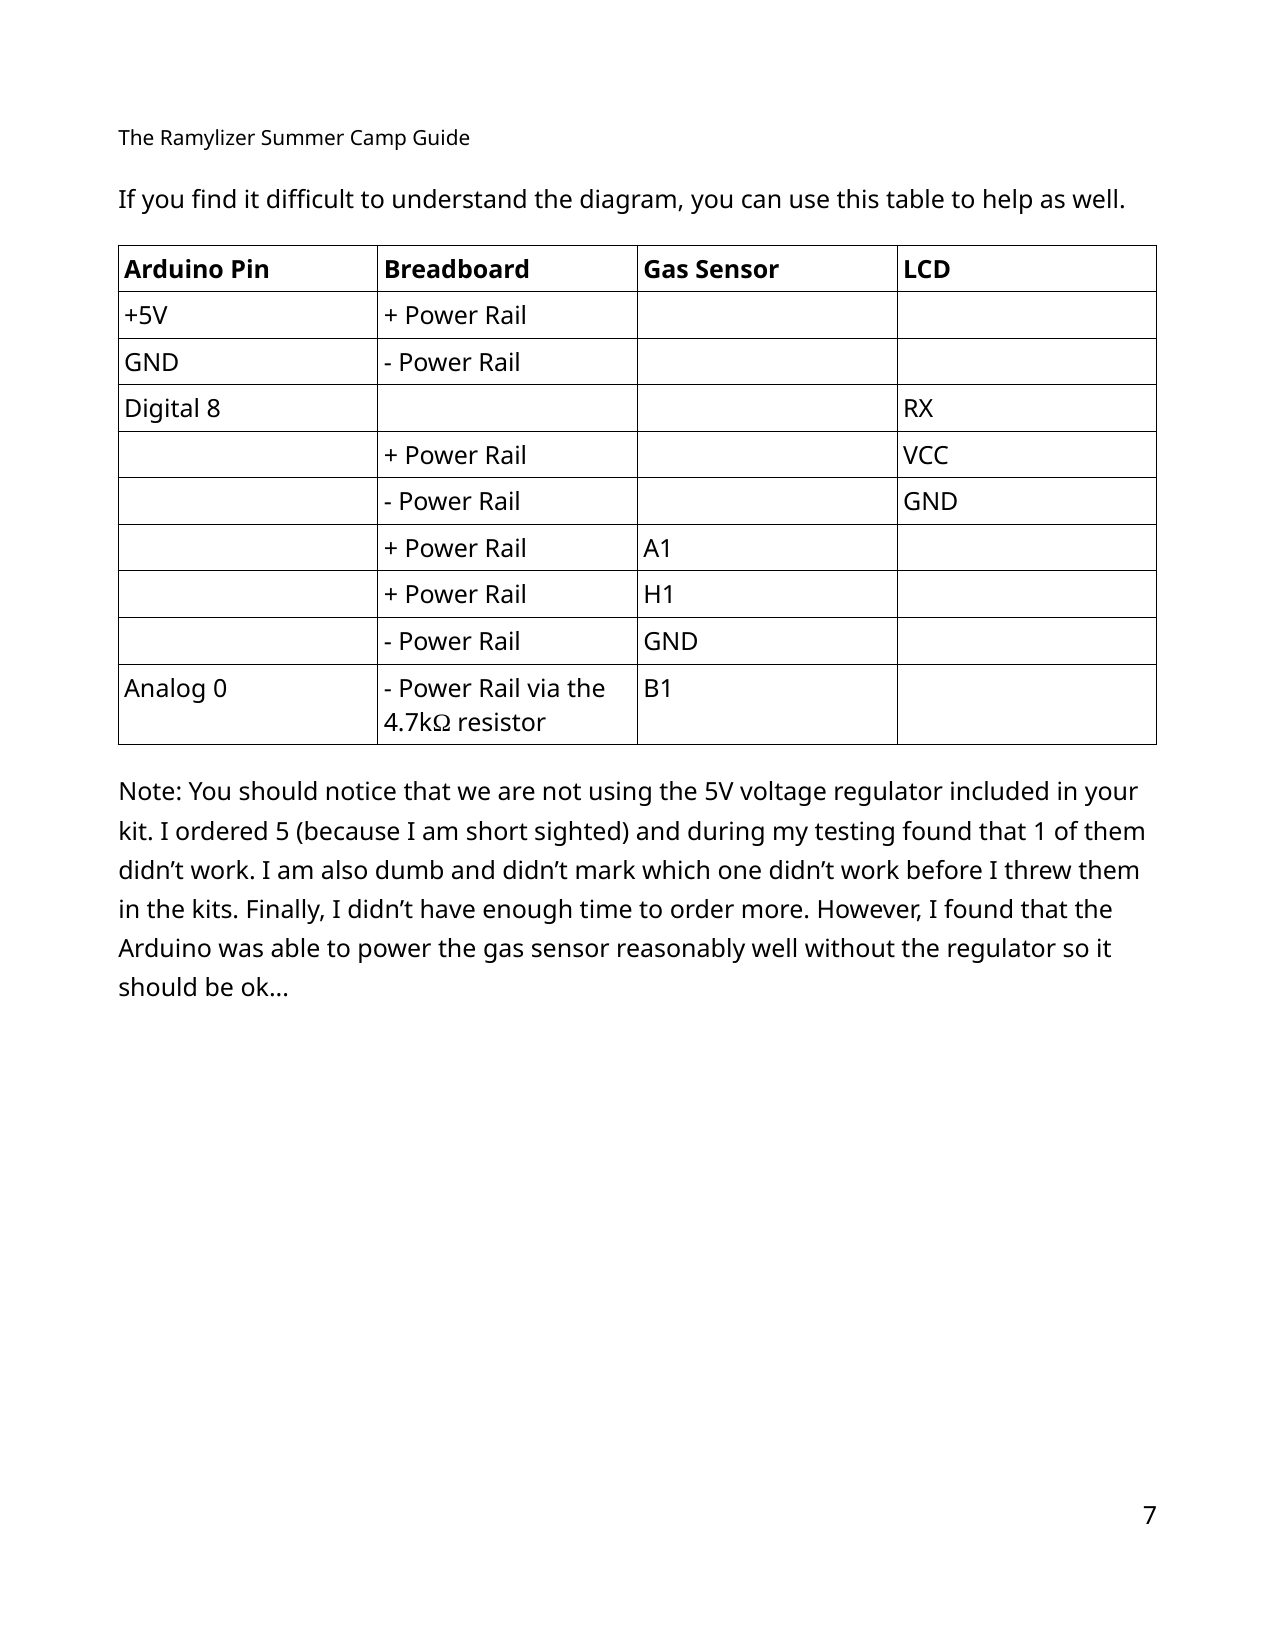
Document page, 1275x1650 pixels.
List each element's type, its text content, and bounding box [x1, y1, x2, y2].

table_cell + Power Rail [378, 292, 637, 338]
table_cell [898, 339, 1156, 384]
text If you find it difficult to understand the diagram, you can use this table to help as well. [118, 182, 1157, 216]
table_cell [119, 571, 377, 617]
table_cell [119, 478, 377, 524]
table_cell [898, 571, 1156, 617]
table_cell [119, 618, 377, 663]
table_cell [638, 339, 897, 384]
table_cell [898, 665, 1156, 744]
table_cell [638, 432, 897, 477]
table_cell Analog 0 [119, 665, 377, 744]
table_cell + Power Rail [378, 571, 637, 617]
table_cell + Power Rail [378, 432, 637, 477]
table_cell [119, 432, 377, 477]
table_cell - Power Rail via the 4.7kΩ resistor [378, 665, 637, 744]
table_cell [378, 385, 637, 431]
table_cell - Power Rail [378, 478, 637, 524]
table_cell [638, 292, 897, 338]
table_cell [898, 292, 1156, 338]
table_cell Digital 8 [119, 385, 377, 431]
table_header LCD [898, 246, 1156, 291]
table_cell GND [898, 478, 1156, 524]
table_cell VCC [898, 432, 1156, 477]
table_cell [898, 525, 1156, 570]
table_cell +5V [119, 292, 377, 338]
table_header Arduino Pin [119, 246, 377, 291]
table_cell H1 [638, 571, 897, 617]
table_cell - Power Rail [378, 618, 637, 663]
table_cell [638, 478, 897, 524]
table_cell RX [898, 385, 1156, 431]
table_cell B1 [638, 665, 897, 744]
table_cell GND [119, 339, 377, 384]
table_cell GND [638, 618, 897, 663]
table_header Breadboard [378, 246, 637, 291]
table_cell + Power Rail [378, 525, 637, 570]
table_header Gas Sensor [638, 246, 897, 291]
text Note: You should notice that we are not using the 5V voltage regulator included in your kit. I ordered 5 (because I am short sighted) and during my testing found that 1 of them didn’t work. I am also dumb and didn’t mark which one didn’t work before I threw them in the kits. Finally, I didn’t have enough time to order more. However, I found that the Arduino was able to power the gas sensor reasonably well without the regulator so it should be ok... [118, 774, 1157, 1004]
table_cell [898, 618, 1156, 663]
table_cell [119, 525, 377, 570]
table_cell [638, 385, 897, 431]
table_cell - Power Rail [378, 339, 637, 384]
table_cell A1 [638, 525, 897, 570]
